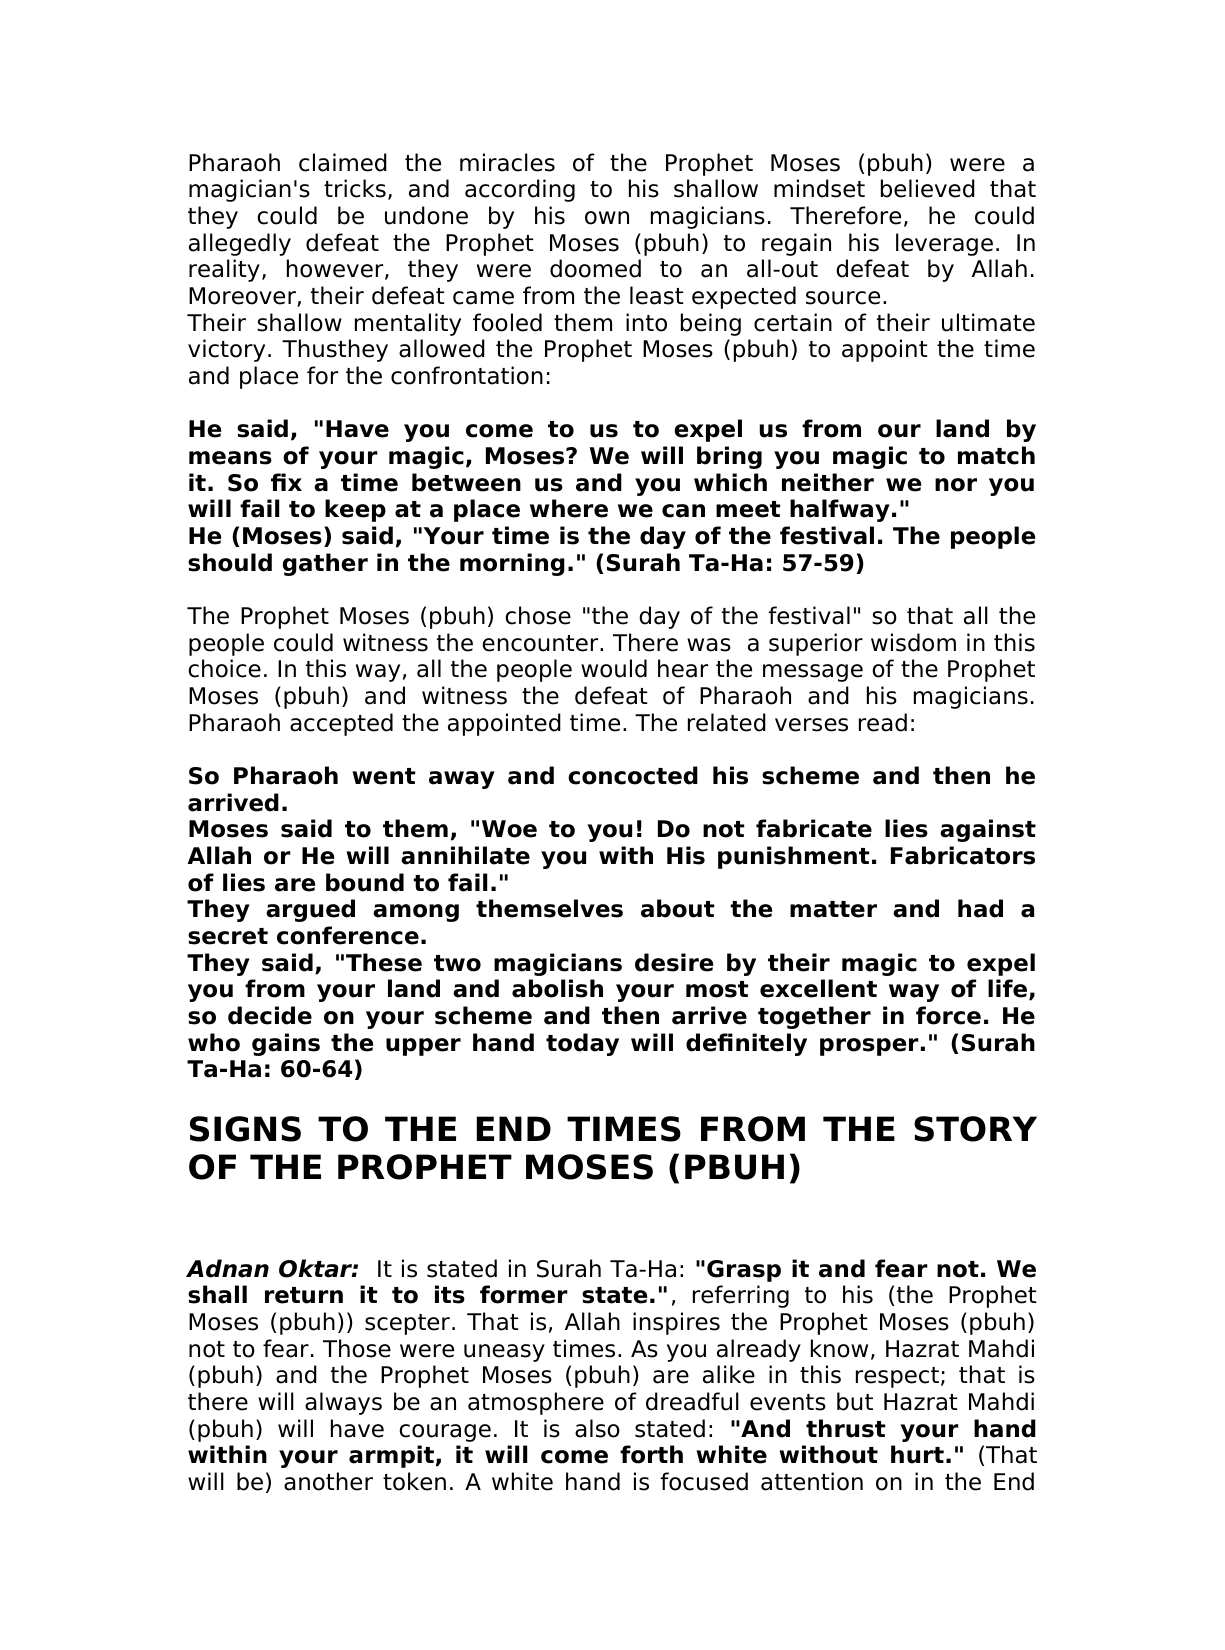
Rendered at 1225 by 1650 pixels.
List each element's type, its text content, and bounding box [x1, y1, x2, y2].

text He (Moses) said, "Your time is the day of the festival. The people should gather in the morning." (Surah Ta-Ha: 57-59) [187, 523, 1037, 577]
text Moses said to them, "Woe to you! Do not fabricate lies against Allah or He will annihilate you with His punishment. Fabricators of lies are bound to fail." [187, 817, 1037, 897]
text Their shallow mentality fooled them into being certain of their ultimate victory. Thusthey allowed the Prophet Moses (pbuh) to appoint the time and place for the confrontation: [187, 310, 1037, 390]
text They argued among themselves about the matter and had a secret conference. [187, 897, 1037, 950]
text Adnan Oktar: It is stated in Surah Ta-Ha: "Grasp it and fear not. We shall return it to its former state.", referring to his (the Prophet Moses (pbuh)) scepter. That is, Allah inspires the Prophet Moses (pbuh) not to fear. Those were uneasy times. As you already know, Hazrat Mahdi (pbuh) and the Prophet Moses (pbuh) are alike in this respect; that is there will always be an atmosphere of dreadful events but Hazrat Mahdi (pbuh) will have courage. It is also stated: "And thrust your hand within your armpit, it will come forth white without hurt." (That will be) another token. A white hand is focused attention on in the End [187, 1256, 1037, 1496]
text Pharaoh claimed the miracles of the Prophet Moses (pbuh) were a magician's tricks, and according to his shallow mindset believed that they could be undone by his own magicians. Therefore, he could allegedly defeat the Prophet Moses (pbuh) to regain his leverage. In reality, however, they were doomed to an all-out defeat by Allah. Moreover, their defeat came from the least expected source. [187, 150, 1037, 310]
text They said, "These two magicians desire by their magic to expel you from your land and abolish your most excellent way of life, so decide on your scheme and then arrive together in force. He who gains the upper hand today will definitely prosper." (Surah Ta-Ha: 60-64) [187, 950, 1037, 1083]
text He said, "Have you come to us to expel us from our land by means of your magic, Moses? We will bring you magic to match it. So fix a time between us and you which neither we nor you will fail to keep at a place where we can meet halfway." [187, 417, 1037, 523]
text SIGNS TO THE END TIMES FROM THE STORY OF THE PROPHET MOSES (PBUH) [187, 1110, 1037, 1188]
text The Prophet Moses (pbuh) chose "the day of the festival" so that all the people could witness the encounter. There was a superior wisdom in this choice. In this way, all the people would hear the message of the Prophet Moses (pbuh) and witness the defeat of Pharaoh and his magicians. Pharaoh accepted the appointed time. The related verses read: [187, 603, 1037, 737]
text So Pharaoh went away and concocted his scheme and then he arrived. [187, 763, 1037, 817]
